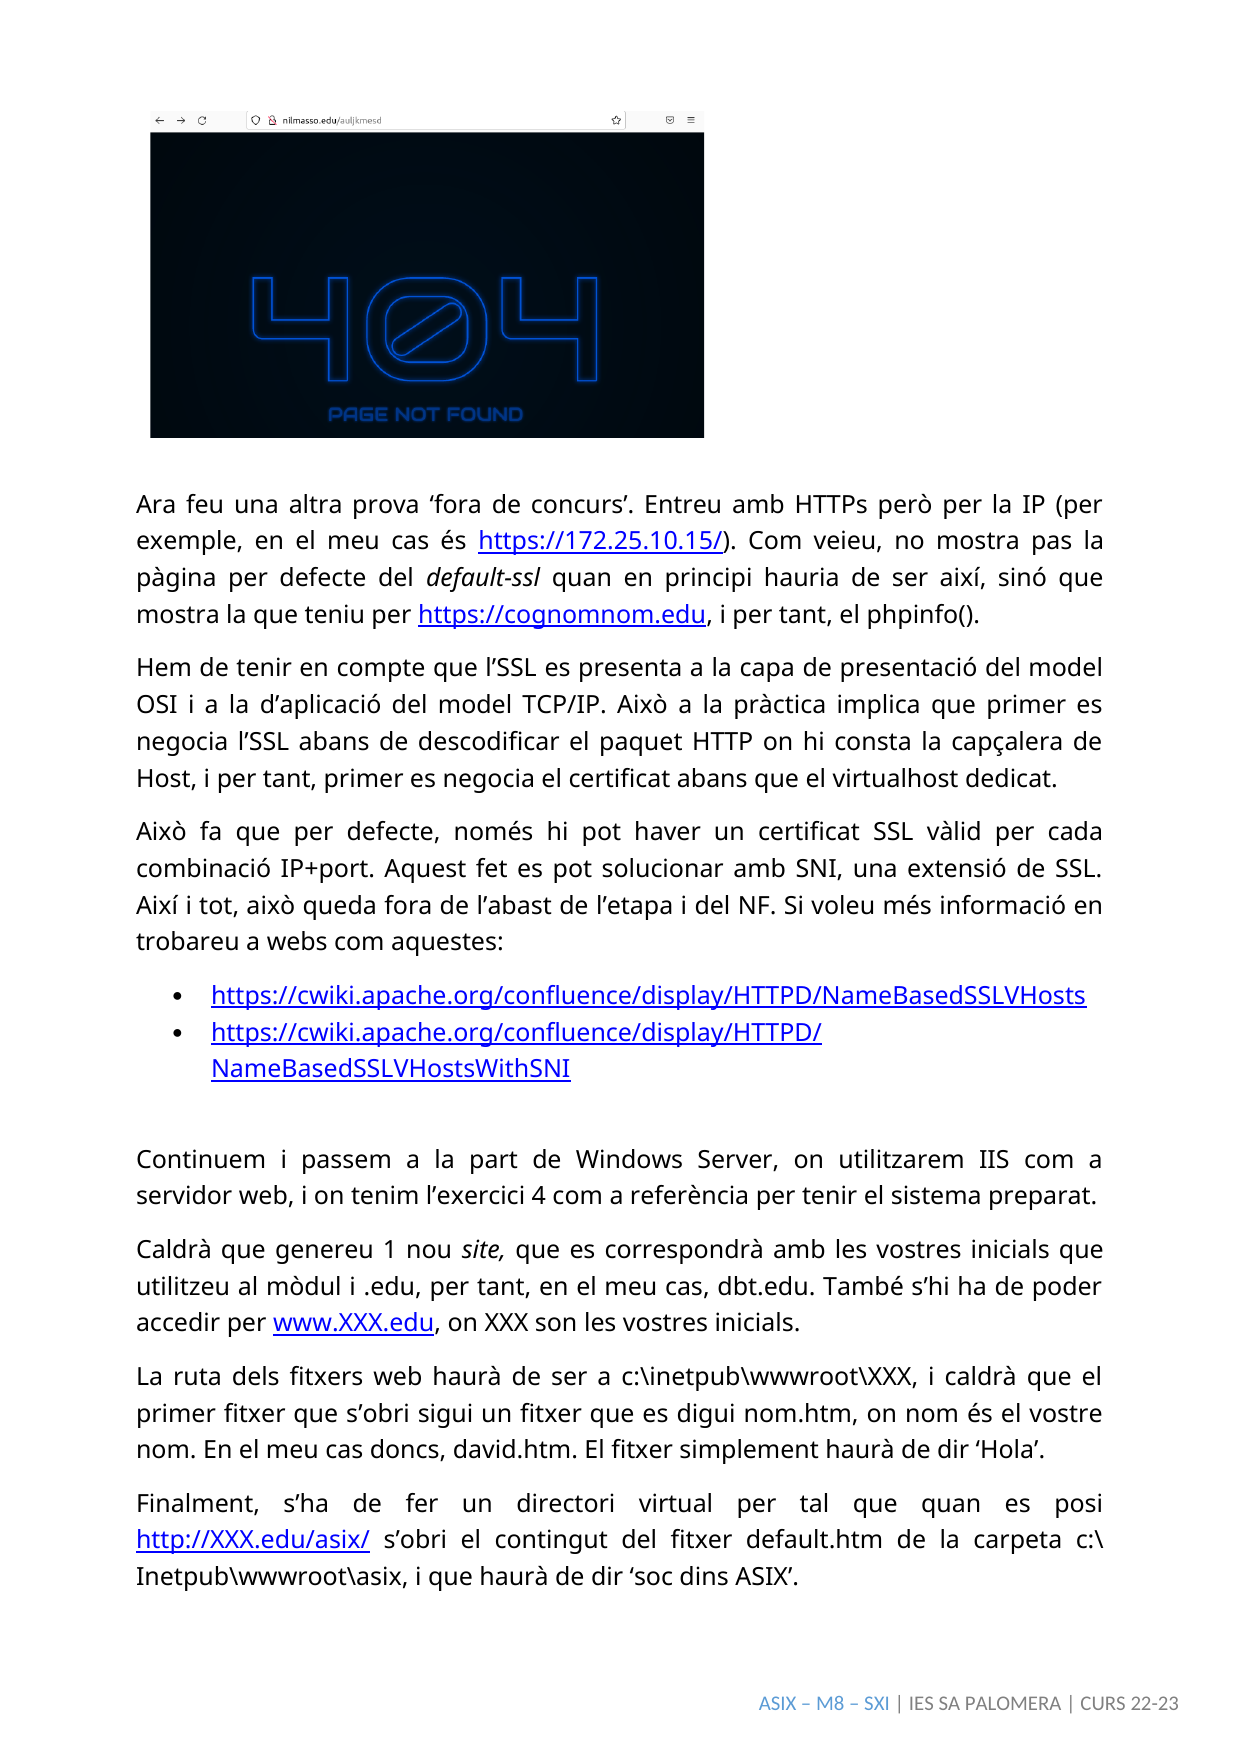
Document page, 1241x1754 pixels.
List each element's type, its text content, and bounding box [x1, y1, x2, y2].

text Això fa que per defecte, només hi pot haver un certificat SSL vàlid per cada combinació IP+port. Aquest fet es pot solucionar amb SNI, una extensió de SSL. Així i tot, això queda fora de l’abast de l’etapa i del NF. Si voleu més informació en trobareu a webs com aquestes: [136, 814, 1104, 958]
text Hem de tenir en compte que l’SSL es presenta a la capa de presentació del model OSI i a la d’aplicació del model TCP/IP. Això a la pràctica implica que primer es negocia l’SSL abans de descodificar el paquet HTTP on hi consta la capçalera de Host, i per tant, primer es negocia el certificat abans que el virtualhost dedicat. [136, 650, 1104, 794]
list https://cwiki.apache.org/confluence/display/HTTPD/NameBasedSSLVHosts [173, 977, 1104, 1012]
list https://cwiki.apache.org/confluence/display/HTTPD/NameBasedSSLVHostsWithSNI [173, 1014, 1104, 1085]
picture [150, 111, 705, 438]
text Caldrà que genereu 1 nou site, que es correspondrà amb les vostres inicials que utilitzeu al mòdul i .edu, per tant, en el meu cas, dbt.edu. També s’hi ha de poder accedir per www.XXX.edu, on XXX son les vostres inicials. [136, 1231, 1104, 1339]
text La ruta dels fitxers web haurà de ser a c:\inetpub\wwwroot\XXX, i caldrà que el primer fitxer que s’obri sigui un fitxer que es digui nom.htm, on nom és el vostre nom. En el meu cas doncs, david.htm. El fitxer simplement haurà de dir ‘Hola’. [136, 1358, 1104, 1466]
text Continuem i passem a la part de Windows Server, on utilitzarem IIS com a servidor web, i on tenim l’exercici 4 com a referència per tenir el sistema preparat. [136, 1141, 1104, 1212]
text Ara feu una altra prova ‘fora de concurs’. Entreu amb HTTPs però per la IP (per exemple, en el meu cas és https://172.25.10.15/). Com veieu, no mostra pas la pàgina per defecte del default-ssl quan en principi hauria de ser així, sinó que mostra la que teniu per https://cognomnom.edu, i per tant, el phpinfo(). [136, 486, 1104, 631]
text Finalment, s’ha de fer un directori virtual per tal que quan es posi http://XXX.edu/asix/ s’obri el contingut del fitxer default.htm de la carpeta c:\Inetpub\wwwroot\asix, i que haurà de dir ‘soc dins ASIX’. [136, 1485, 1104, 1593]
